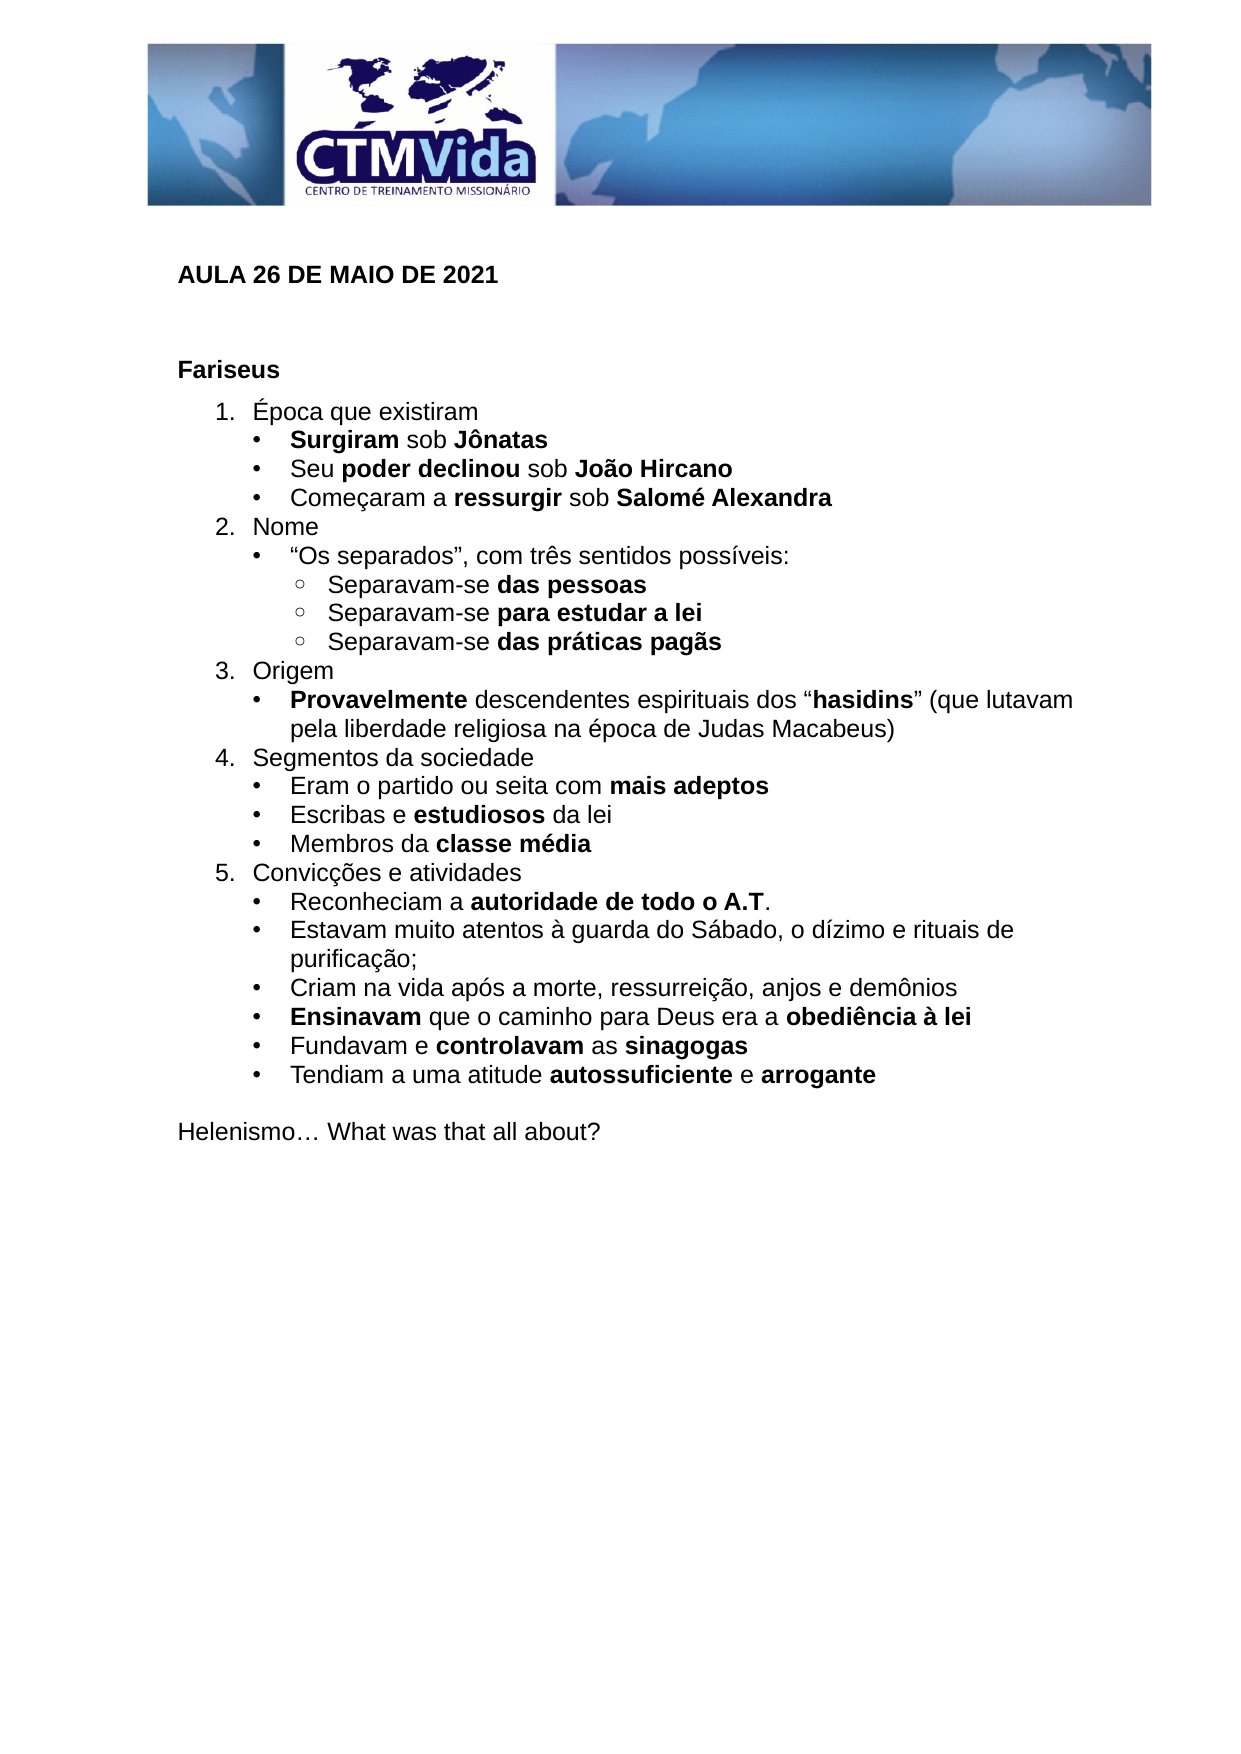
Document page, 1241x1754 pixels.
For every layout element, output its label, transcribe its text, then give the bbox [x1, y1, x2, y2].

list Fundavam e controlavam as sinagogas [252, 1031, 1122, 1059]
list Escribas e estudiosos da lei [252, 800, 1122, 829]
list Eram o partido ou seita com mais adeptos [252, 771, 1122, 800]
subtitle Aula 26 de maio de 2021 [177, 260, 1122, 289]
list Estavam muito atentos à guarda do Sábado, o dízimo e rituais de purificação; [252, 915, 1122, 973]
list Origem [215, 656, 1122, 685]
subtitle Fariseus [177, 355, 1122, 384]
list Surgiram sob Jônatas [252, 425, 1122, 454]
list Nome [215, 512, 1122, 541]
list Tendiam a uma atitude autossuficiente e arrogante [252, 1059, 1122, 1088]
list Separavam-se das pessoas [290, 569, 1122, 598]
list Convicções e atividades [215, 858, 1122, 887]
text Helenismo… What was that all about? [177, 1117, 1122, 1146]
list Segmentos da sociedade [215, 742, 1122, 771]
list Criam na vida após a morte, ressurreição, anjos e demônios [252, 973, 1122, 1002]
list Membros da classe média [252, 829, 1122, 858]
list Ensinavam que o caminho para Deus era a obediência à lei [252, 1002, 1122, 1031]
picture [147, 43, 1152, 206]
list Reconheciam a autoridade de todo o A.T. [252, 887, 1122, 915]
list Separavam-se para estudar a lei [290, 598, 1122, 627]
list Começaram a ressurgir sob Salomé Alexandra [252, 483, 1122, 512]
list Época que existiram [215, 397, 1122, 425]
list Separavam-se das práticas pagãs [290, 627, 1122, 656]
list Provavelmente descendentes espirituais dos “hasidins” (que lutavam pela liberdade religiosa na época de Judas Macabeus) [252, 685, 1122, 742]
list Seu poder declinou sob João Hircano [252, 454, 1122, 483]
list “Os separados”, com três sentidos possíveis: [252, 541, 1122, 569]
